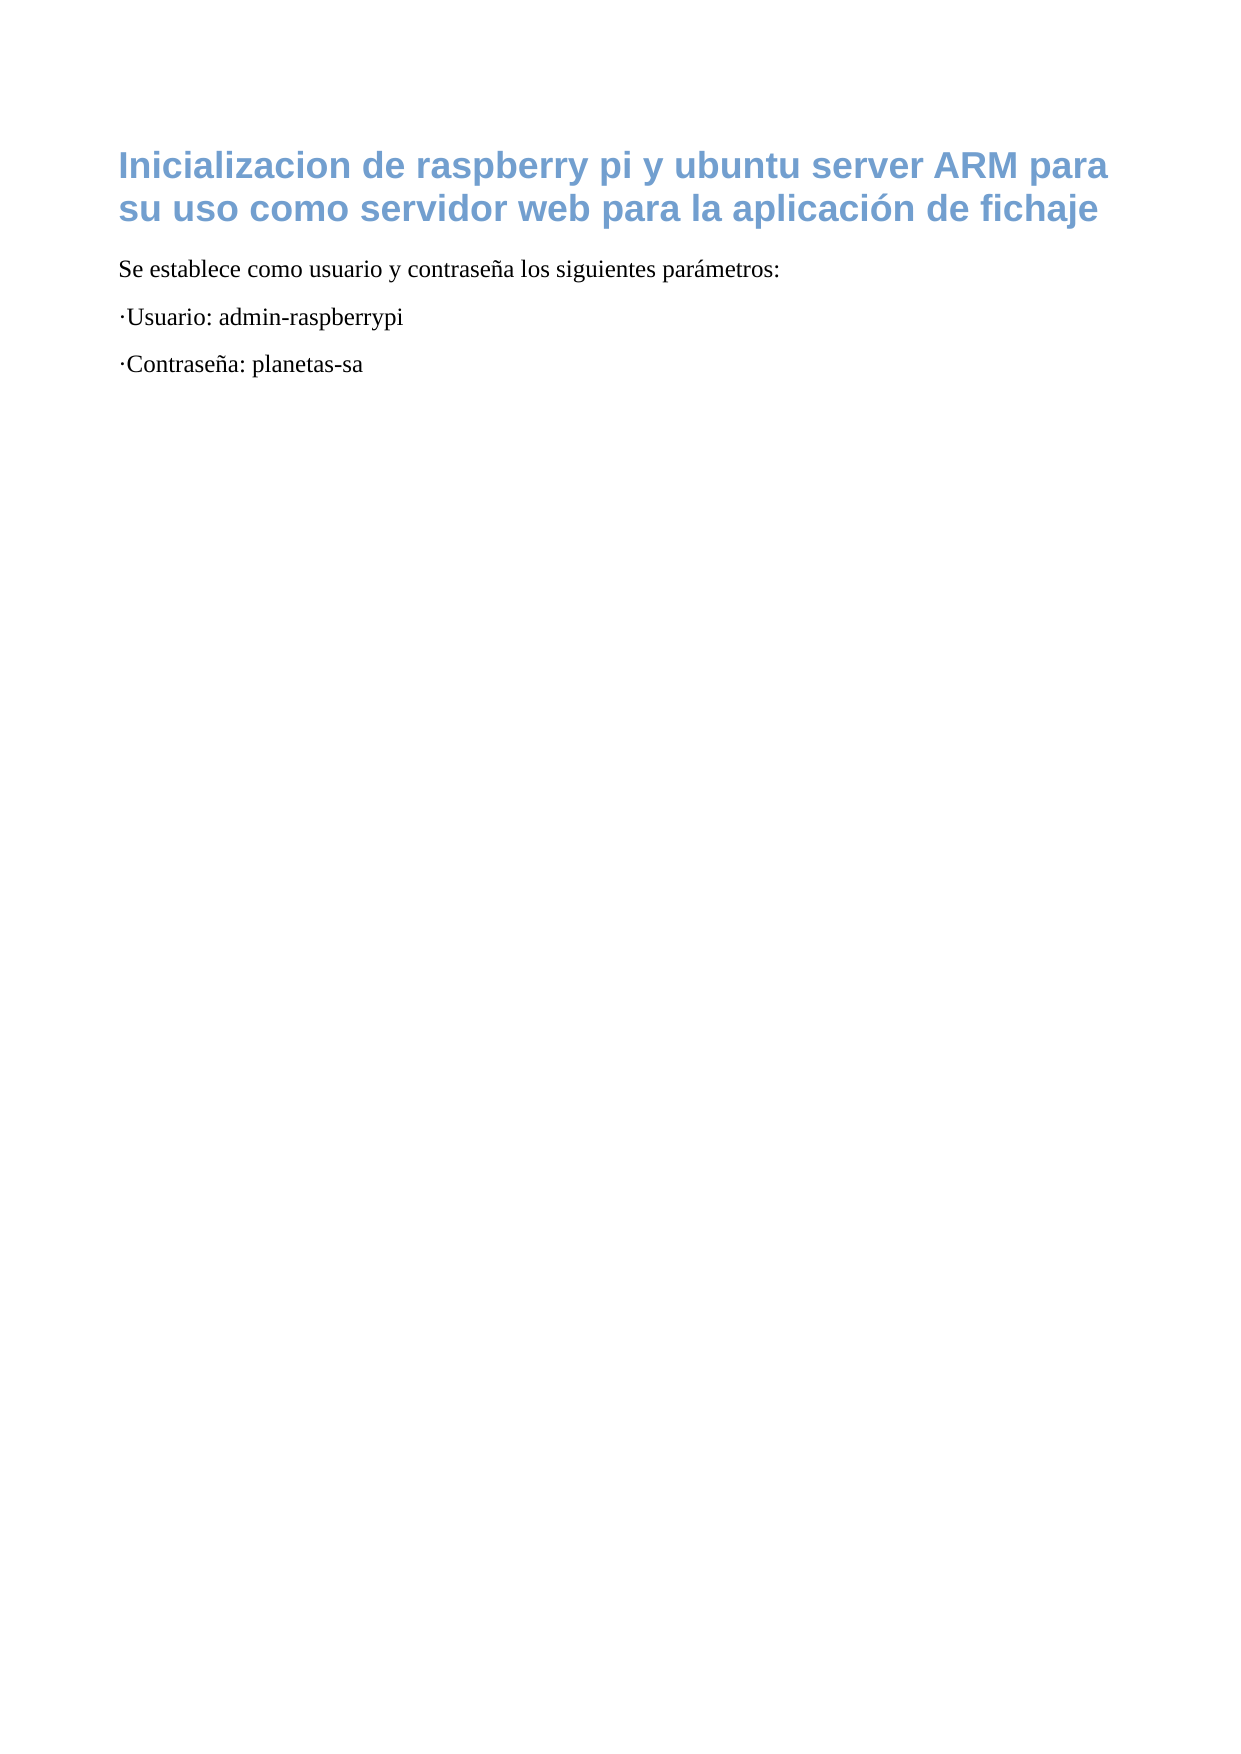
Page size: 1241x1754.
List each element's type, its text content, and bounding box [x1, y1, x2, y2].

text ·Usuario: admin-raspberrypi [118, 302, 1122, 330]
text Se establece como usuario y contraseña los siguientes parámetros: [118, 254, 1122, 283]
text ·Contraseña: planetas-sa [118, 349, 1122, 378]
subtitle Inicializacion de raspberry pi y ubuntu server ARM para su uso como servidor web para la aplicación de fichaje [118, 143, 1122, 229]
